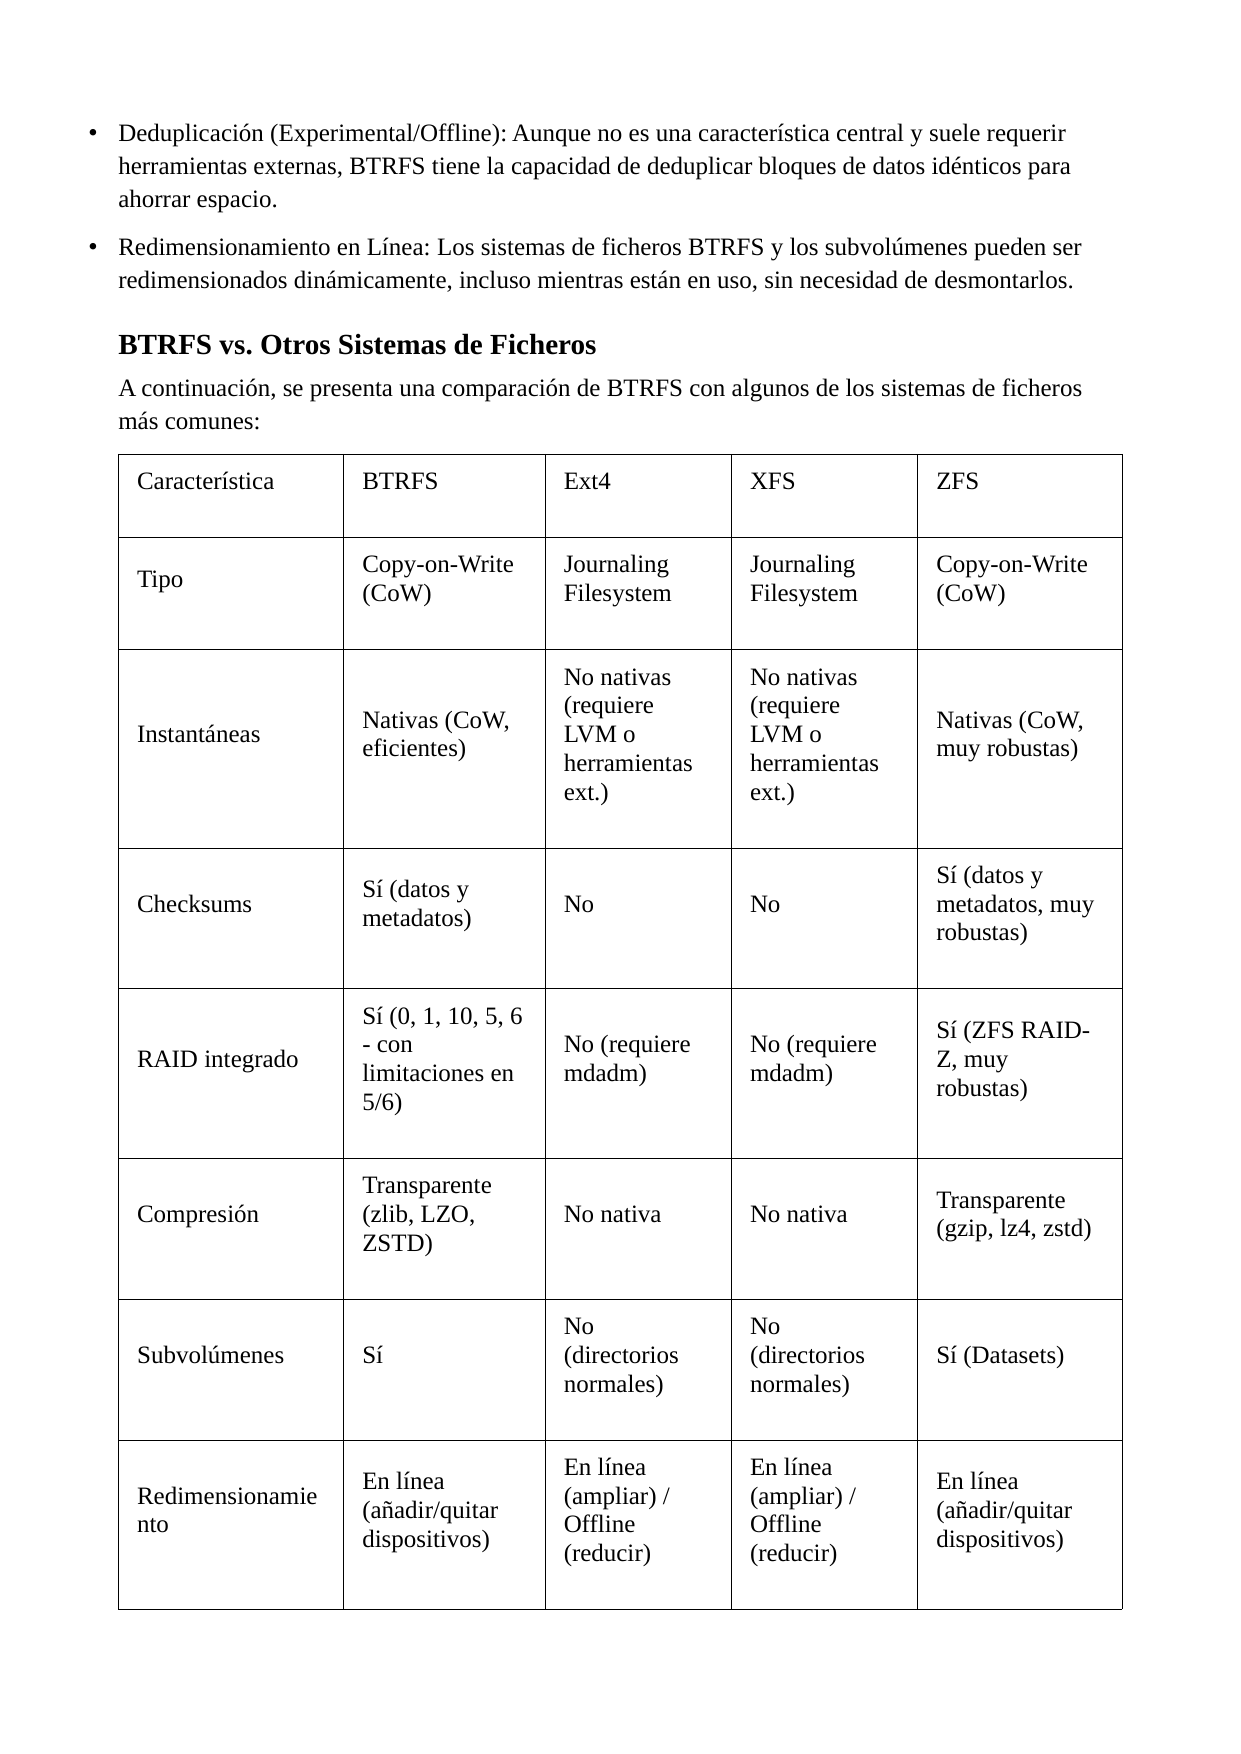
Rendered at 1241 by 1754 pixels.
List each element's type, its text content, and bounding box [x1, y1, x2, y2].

table_cell RAID integrado [119, 989, 343, 1158]
list Redimensionamiento en Línea: Los sistemas de ficheros BTRFS y los subvolúmenes pueden ser redimensionados dinámicamente, incluso mientras están en uso, sin necesidad de desmontarlos. [118, 232, 1122, 293]
table_cell Sí (0, 1, 10, 5, 6 - con limitaciones en 5/6) [344, 989, 545, 1158]
table_cell No nativas (requiere LVM o herramientas ext.) [732, 650, 917, 847]
table_cell Redimensionamiento [119, 1441, 343, 1609]
table_cell No nativa [732, 1159, 917, 1299]
table_cell No nativas (requiere LVM o herramientas ext.) [546, 650, 731, 847]
table_header Ext4 [546, 455, 731, 537]
table_cell Journaling Filesystem [732, 538, 917, 649]
subtitle BTRFS vs. Otros Sistemas de Ficheros [118, 327, 1122, 361]
table_cell No (directorios normales) [546, 1300, 731, 1439]
table_cell Checksums [119, 849, 343, 988]
table_cell Compresión [119, 1159, 343, 1299]
table_cell Copy-on-Write (CoW) [918, 538, 1122, 649]
table_cell En línea (añadir/quitar dispositivos) [344, 1441, 545, 1609]
table_cell Nativas (CoW, eficientes) [344, 650, 545, 847]
table_cell No [546, 849, 731, 988]
table_cell Sí (datos y metadatos, muy robustas) [918, 849, 1122, 988]
table_cell Transparente (zlib, LZO, ZSTD) [344, 1159, 545, 1299]
table_header Característica [119, 455, 343, 537]
table_cell Instantáneas [119, 650, 343, 847]
table_cell En línea (ampliar) / Offline (reducir) [732, 1441, 917, 1609]
text A continuación, se presenta una comparación de BTRFS con algunos de los sistemas de ficheros más comunes: [118, 373, 1122, 435]
table_cell Nativas (CoW, muy robustas) [918, 650, 1122, 847]
table_cell No nativa [546, 1159, 731, 1299]
table_cell Sí (datos y metadatos) [344, 849, 545, 988]
table_cell No (requiere mdadm) [546, 989, 731, 1158]
table_cell No (directorios normales) [732, 1300, 917, 1439]
table_cell No [732, 849, 917, 988]
table_header BTRFS [344, 455, 545, 537]
table_cell Subvolúmenes [119, 1300, 343, 1439]
table_cell No (requiere mdadm) [732, 989, 917, 1158]
list Deduplicación (Experimental/Offline): Aunque no es una característica central y suele requerir herramientas externas, BTRFS tiene la capacidad de deduplicar bloques de datos idénticos para ahorrar espacio. [118, 118, 1122, 213]
table_header ZFS [918, 455, 1122, 537]
table_cell En línea (ampliar) / Offline (reducir) [546, 1441, 731, 1609]
table_cell Sí (ZFS RAID-Z, muy robustas) [918, 989, 1122, 1158]
table_cell Tipo [119, 538, 343, 649]
table_cell En línea (añadir/quitar dispositivos) [918, 1441, 1122, 1609]
table_cell Journaling Filesystem [546, 538, 731, 649]
table_cell Copy-on-Write (CoW) [344, 538, 545, 649]
table_header XFS [732, 455, 917, 537]
table_cell Transparente (gzip, lz4, zstd) [918, 1159, 1122, 1299]
table_cell Sí (Datasets) [918, 1300, 1122, 1439]
table_cell Sí [344, 1300, 545, 1439]
